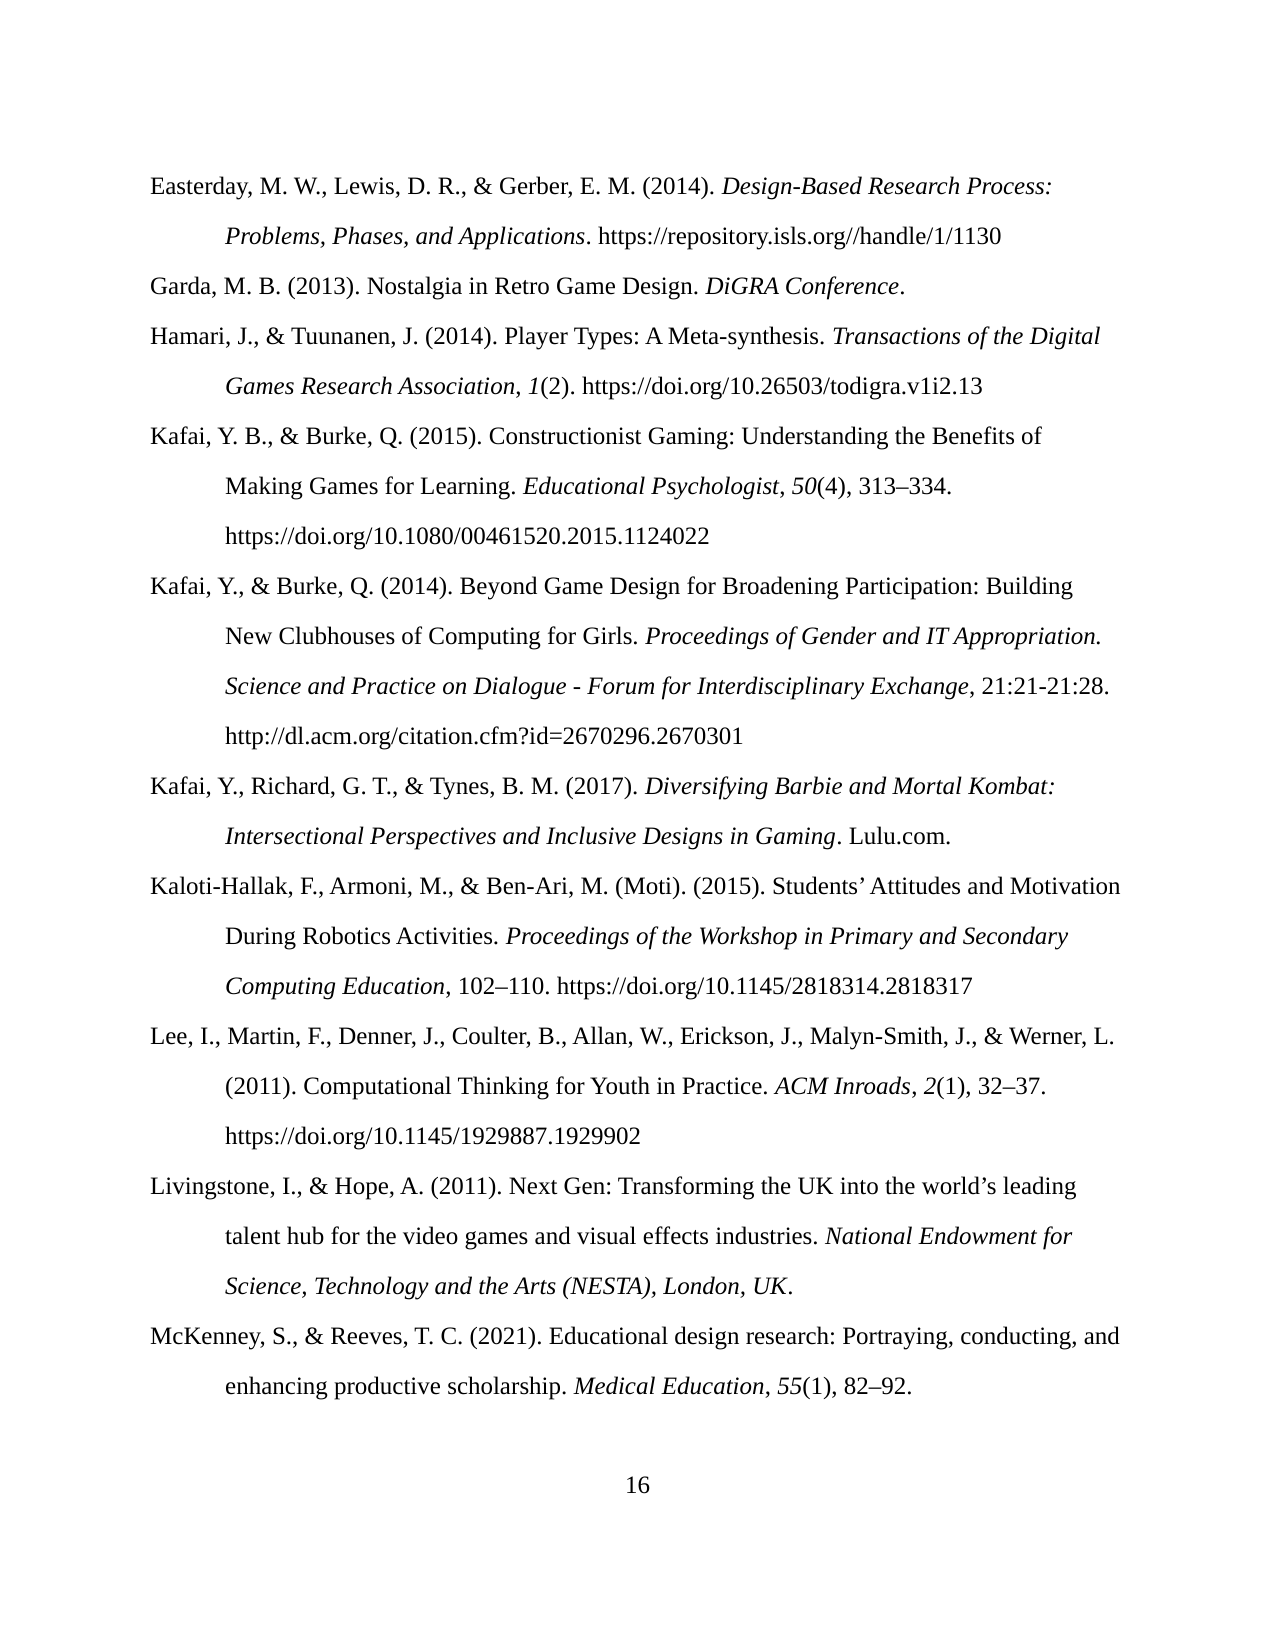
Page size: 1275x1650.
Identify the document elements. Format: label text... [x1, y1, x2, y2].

text Hamari, J., & Tuunanen, J. (2014). Player Types: A Meta-synthesis. Transactions of the Digital Games Research Association, 1(2). https://doi.org/10.26503/todigra.v1i2.13 [150, 300, 1125, 400]
text McKenney, S., & Reeves, T. C. (2021). Educational design research: Portraying, conducting, and enhancing productive scholarship. Medical Education, 55(1), 82–92. [150, 1300, 1125, 1400]
text Easterday, M. W., Lewis, D. R., & Gerber, E. M. (2014). Design-Based Research Process: Problems, Phases, and Applications. https://repository.isls.org//handle/1/1130 [150, 150, 1125, 250]
text Lee, I., Martin, F., Denner, J., Coulter, B., Allan, W., Erickson, J., Malyn-Smith, J., & Werner, L. (2011). Computational Thinking for Youth in Practice. ACM Inroads, 2(1), 32–37. https://doi.org/10.1145/1929887.1929902 [150, 1000, 1125, 1150]
text Kaloti-Hallak, F., Armoni, M., & Ben-Ari, M. (Moti). (2015). Students’ Attitudes and Motivation During Robotics Activities. Proceedings of the Workshop in Primary and Secondary Computing Education, 102–110. https://doi.org/10.1145/2818314.2818317 [150, 850, 1125, 1000]
text Livingstone, I., & Hope, A. (2011). Next Gen: Transforming the UK into the world’s leading talent hub for the video games and visual effects industries. National Endowment for Science, Technology and the Arts (NESTA), London, UK. [150, 1150, 1125, 1300]
text Garda, M. B. (2013). Nostalgia in Retro Game Design. DiGRA Conference. [150, 250, 1125, 300]
text Kafai, Y. B., & Burke, Q. (2015). Constructionist Gaming: Understanding the Benefits of Making Games for Learning. Educational Psychologist, 50(4), 313–334. https://doi.org/10.1080/00461520.2015.1124022 [150, 400, 1125, 550]
text Kafai, Y., Richard, G. T., & Tynes, B. M. (2017). Diversifying Barbie and Mortal Kombat: Intersectional Perspectives and Inclusive Designs in Gaming. Lulu.com. [150, 750, 1125, 850]
text Kafai, Y., & Burke, Q. (2014). Beyond Game Design for Broadening Participation: Building New Clubhouses of Computing for Girls. Proceedings of Gender and IT Appropriation. Science and Practice on Dialogue - Forum for Interdisciplinary Exchange, 21:21-21:28. http://dl.acm.org/citation.cfm?id=2670296.2670301 [150, 550, 1125, 750]
